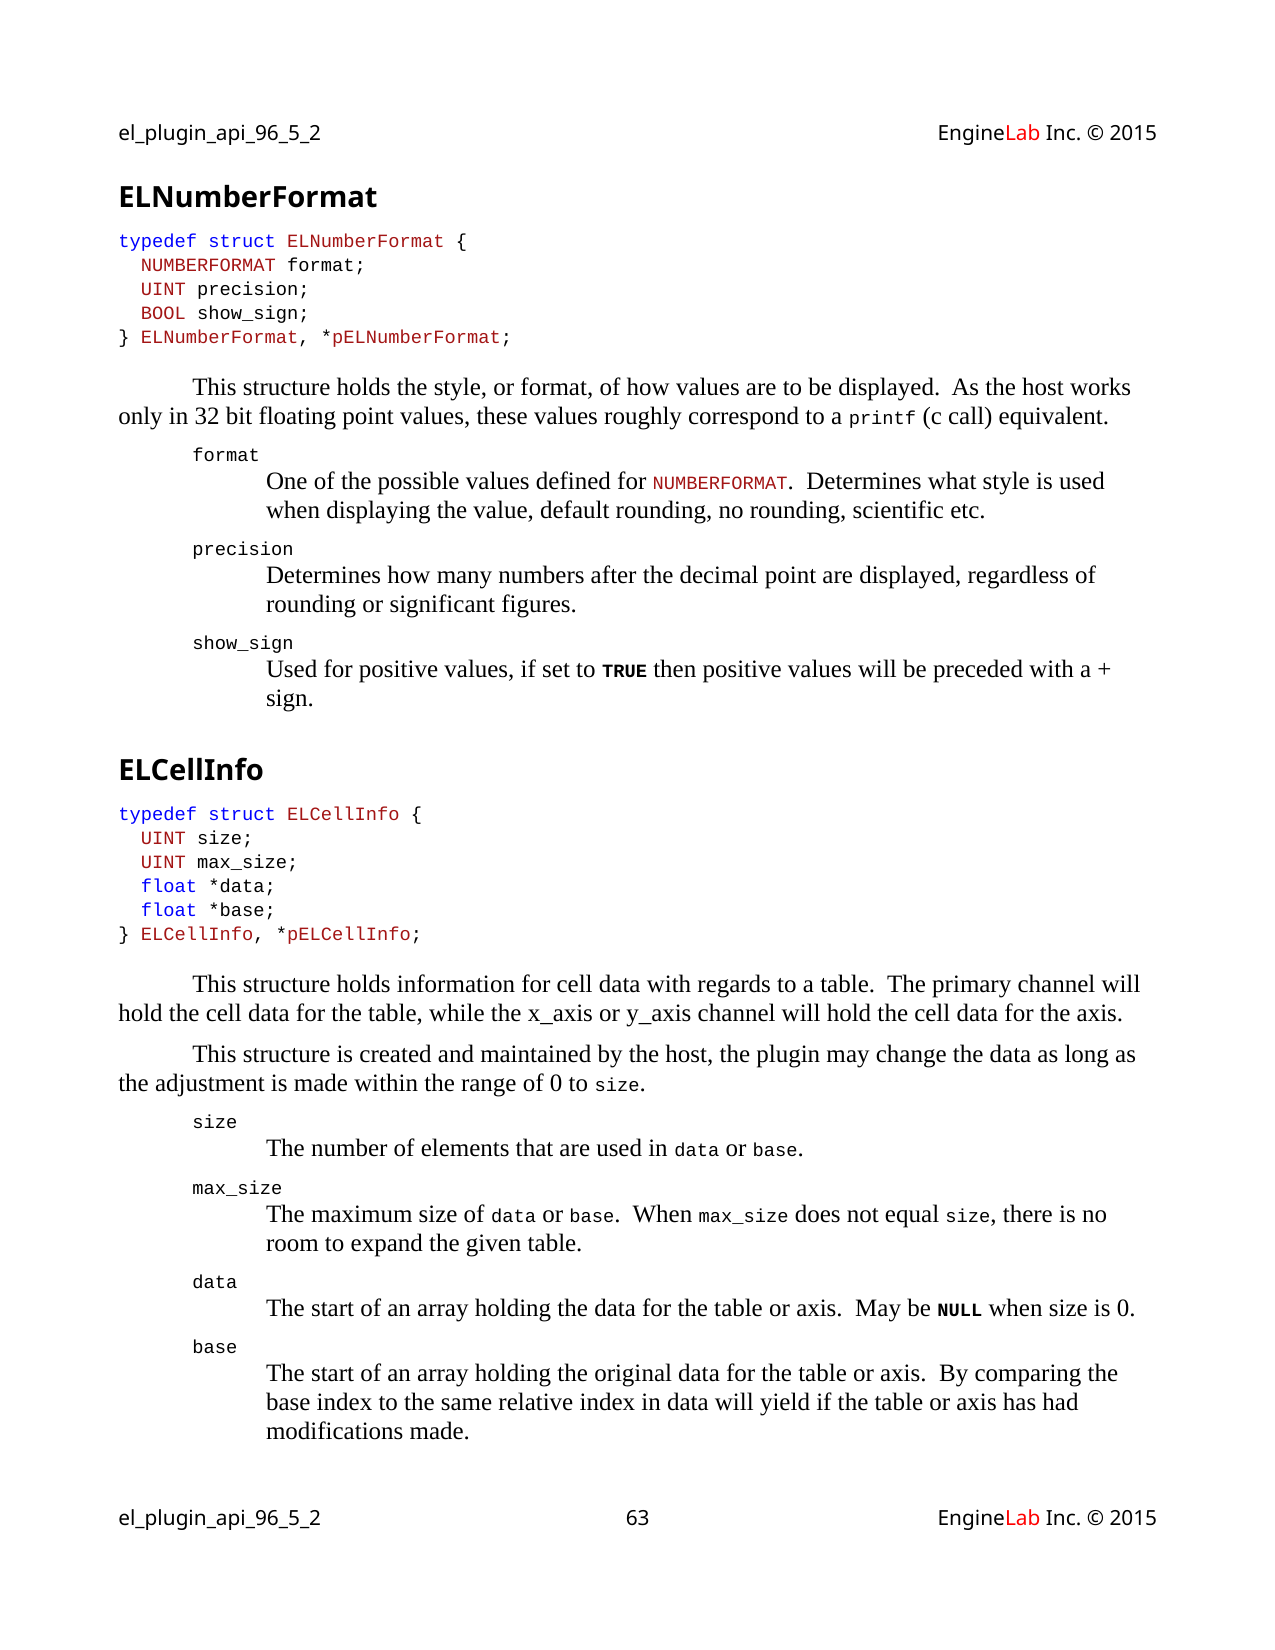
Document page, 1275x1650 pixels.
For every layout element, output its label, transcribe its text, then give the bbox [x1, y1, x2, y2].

text This structure is created and maintained by the host, the plugin may change the data as long as the adjustment is made within the range of 0 to size. [118, 1039, 1157, 1097]
text data [118, 1269, 1157, 1293]
text UINT size; [118, 826, 1157, 849]
text } ELCellInfo, *pELCellInfo; [118, 921, 1157, 945]
text format [118, 442, 1157, 466]
text This structure holds information for cell data with regards to a table. The primary channel will hold the cell data for the table, while the x_axis or y_axis channel will hold the cell data for the axis. [118, 969, 1157, 1027]
text UINT precision; [118, 276, 1157, 300]
text Used for positive values, if set to TRUE then positive values will be preceded with a + sign. [118, 654, 1157, 712]
text One of the possible values defined for NUMBERFORMAT. Determines what style is used when displaying the value, default rounding, no rounding, scientific etc. [118, 466, 1157, 524]
text NUMBERFORMAT format; [118, 252, 1157, 276]
text typedef struct ELCellInfo { [118, 802, 1157, 826]
text UINT max_size; [118, 849, 1157, 873]
text base [118, 1334, 1157, 1358]
subtitle ELCellInfo [118, 749, 1157, 789]
subtitle ELNumberFormat [118, 176, 1157, 216]
text precision [118, 536, 1157, 560]
text float *base; [118, 897, 1157, 921]
text BOOL show_sign; [118, 300, 1157, 324]
text The start of an array holding the original data for the table or axis. By comparing the base index to the same relative index in data will yield if the table or axis has had modifications made. [118, 1358, 1157, 1445]
text show_sign [118, 630, 1157, 654]
text The start of an array holding the data for the table or axis. May be NULL when size is 0. [118, 1293, 1157, 1322]
text typedef struct ELNumberFormat { [118, 228, 1157, 252]
text This structure holds the style, or format, of how values are to be displayed. As the host works only in 32 bit floating point values, these values roughly correspond to a printf (c call) equivalent. [118, 372, 1157, 430]
text The number of elements that are used in data or base. [118, 1133, 1157, 1162]
text } ELNumberFormat, *pELNumberFormat; [118, 324, 1157, 348]
text Determines how many numbers after the decimal point are displayed, regardless of rounding or significant figures. [118, 560, 1157, 618]
text max_size [118, 1175, 1157, 1199]
text The maximum size of data or base. When max_size does not equal size, there is no room to expand the given table. [118, 1199, 1157, 1257]
text size [118, 1109, 1157, 1133]
text float *data; [118, 873, 1157, 897]
